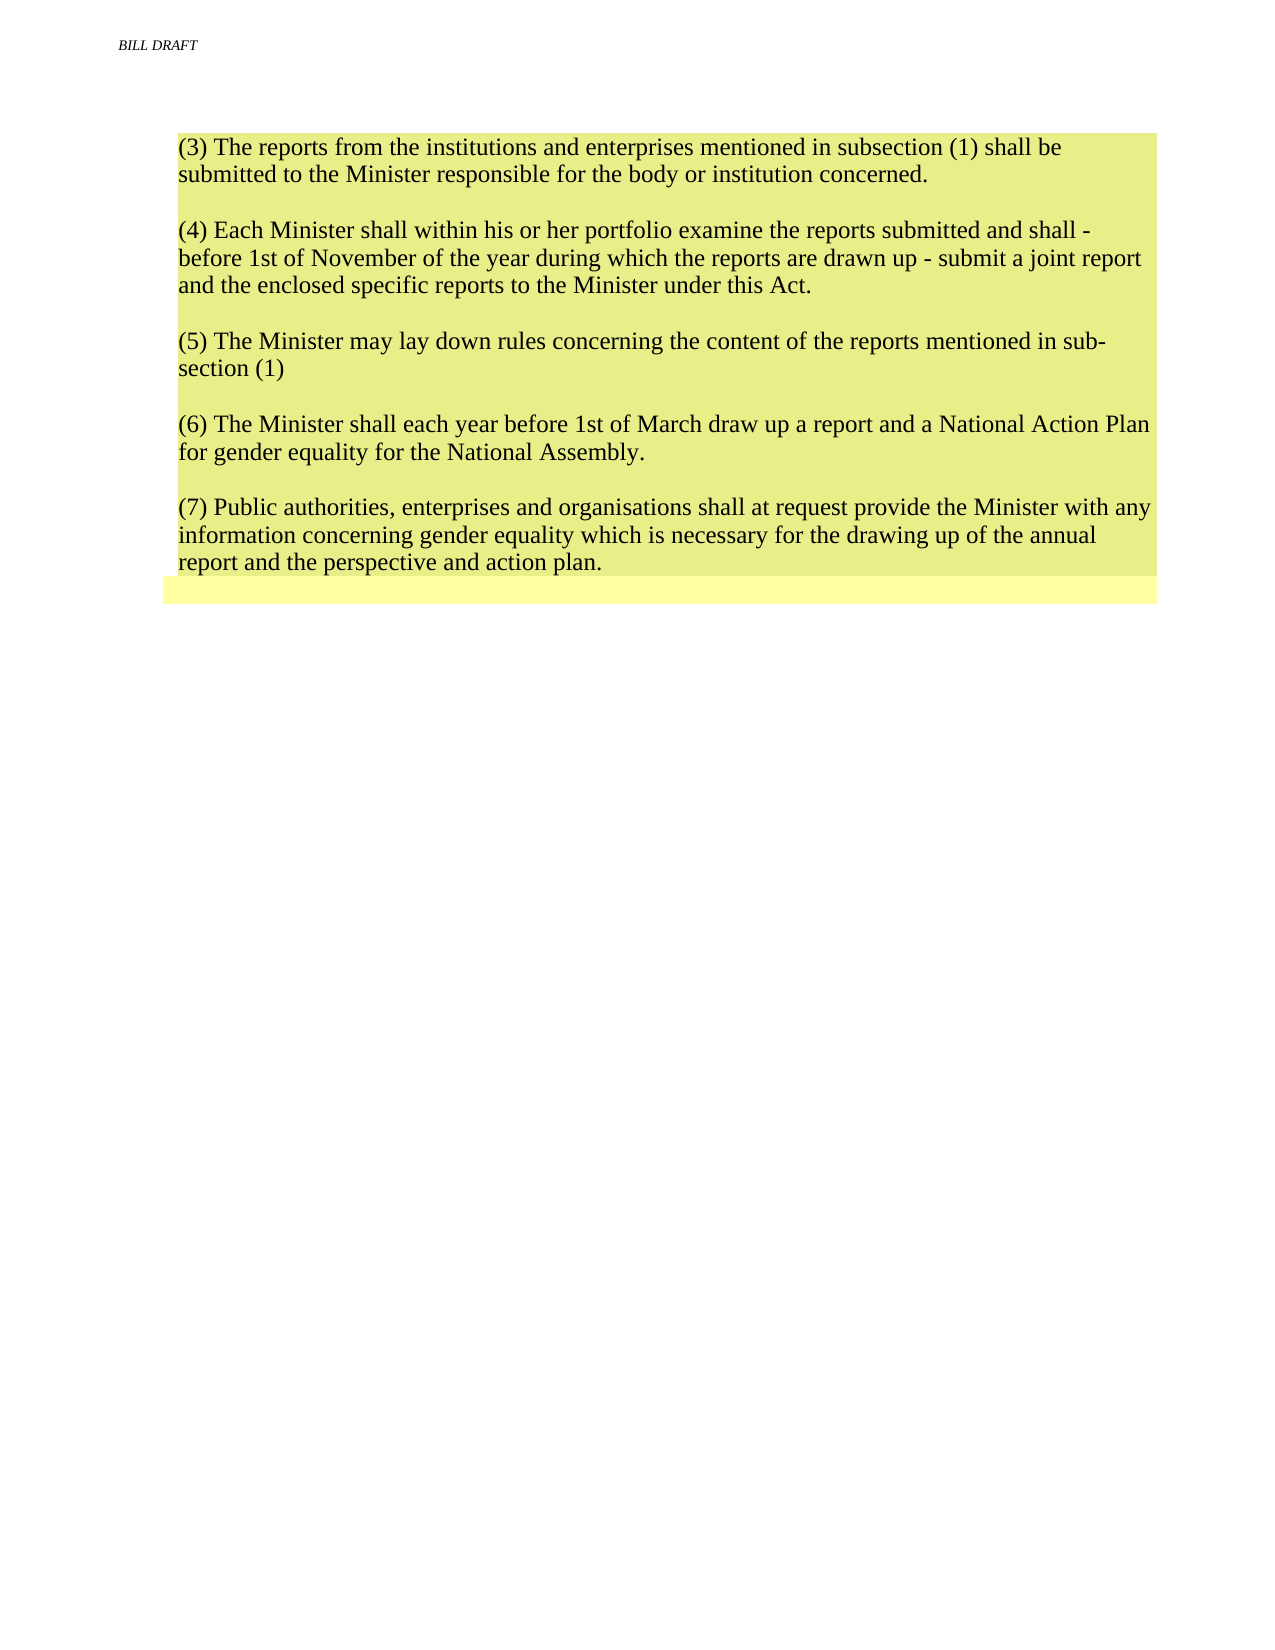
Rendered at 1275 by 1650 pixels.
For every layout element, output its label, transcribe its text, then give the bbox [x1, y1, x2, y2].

text (7) Public authorities, enterprises and organisations shall at request provide the Minister with any information concerning gender equality which is necessary for the drawing up of the annual report and the perspective and action plan. [178, 493, 1157, 576]
text (3) The reports from the institutions and enterprises mentioned in subsection (1) shall be submitted to the Minister responsible for the body or institution concerned. [178, 133, 1157, 188]
text (4) Each Minister shall within his or her portfolio examine the reports submitted and shall - before 1st of November of the year during which the reports are drawn up - submit a joint report and the enclosed specific reports to the Minister under this Act. [178, 216, 1157, 299]
text (5) The Minister may lay down rules concerning the content of the reports mentioned in sub-section (1) [178, 327, 1157, 382]
text (6) The Minister shall each year before 1st of March draw up a report and a National Action Plan for gender equality for the National Assembly. [178, 410, 1157, 465]
